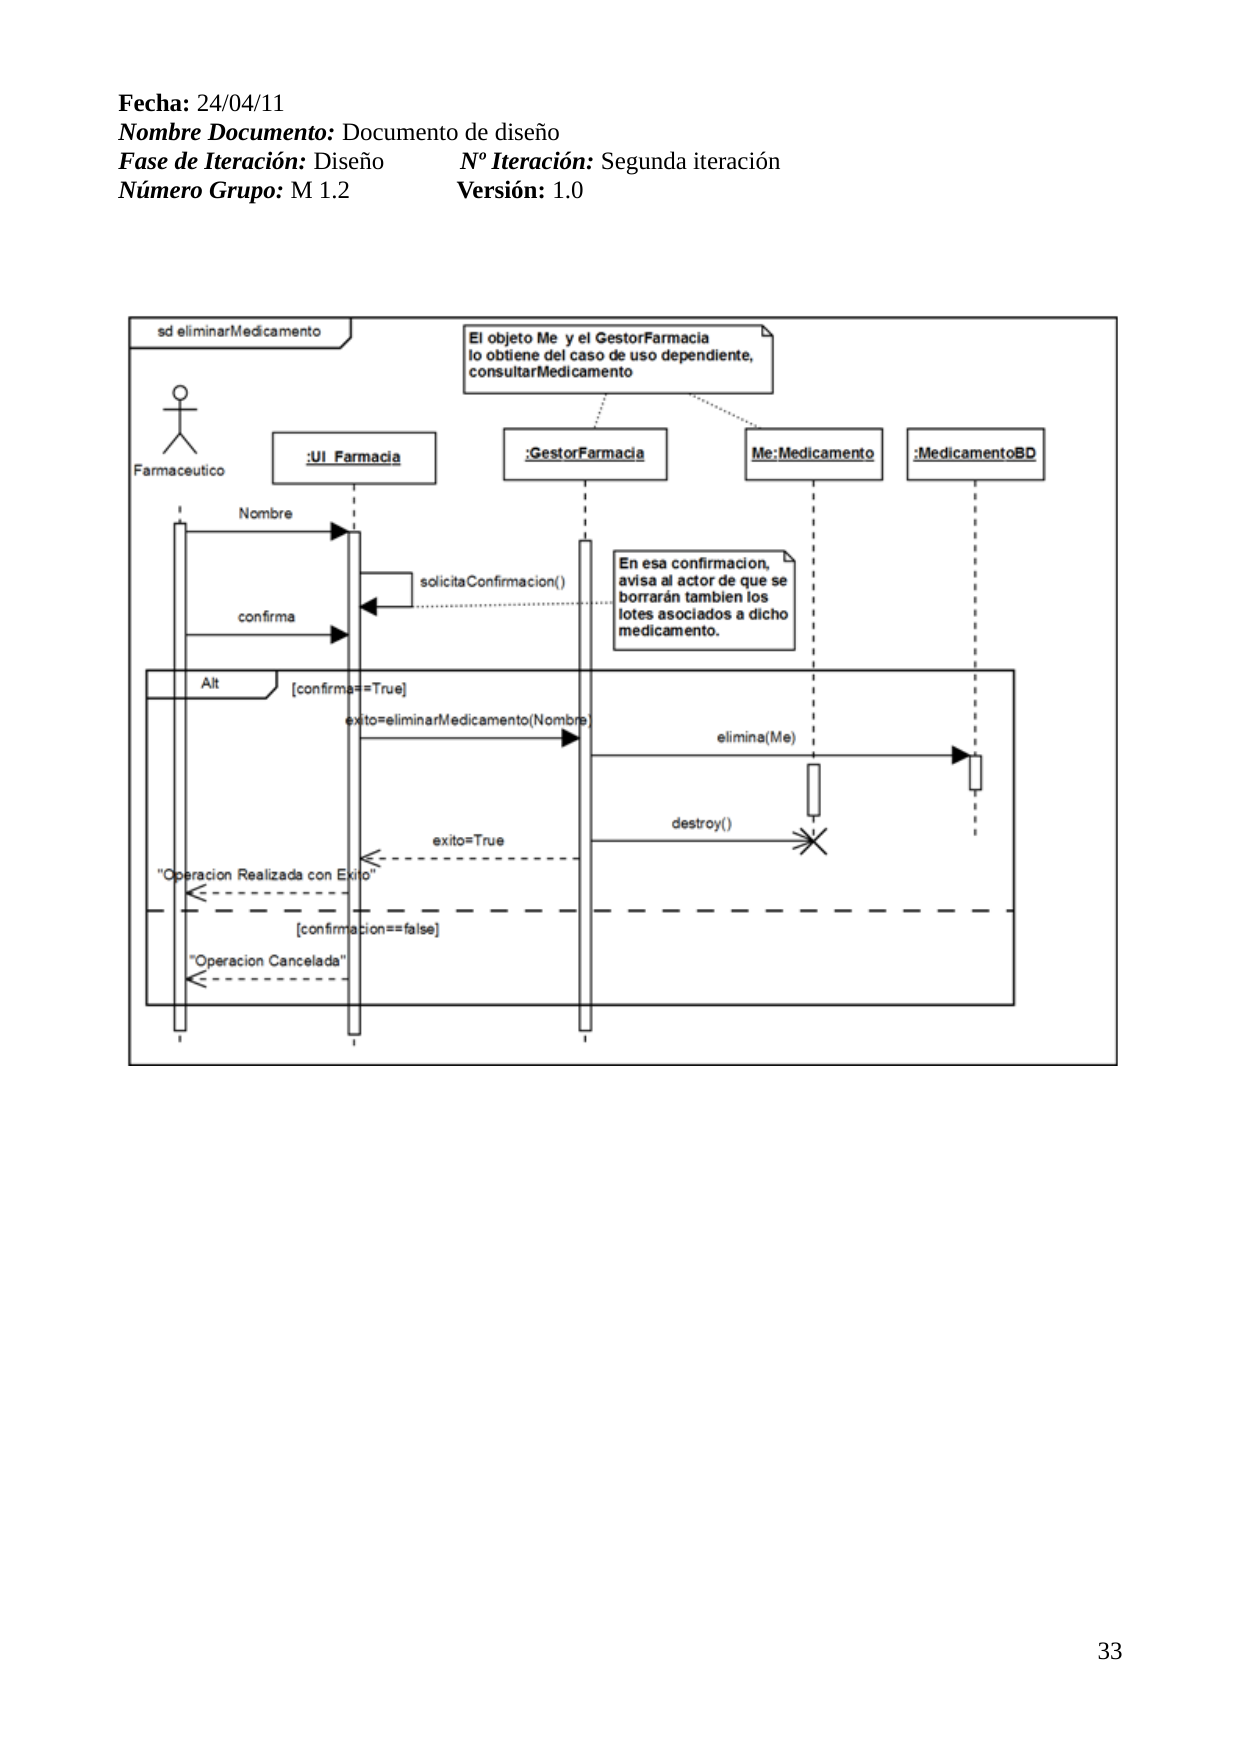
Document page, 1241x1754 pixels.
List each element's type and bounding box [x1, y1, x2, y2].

picture [127, 315, 1118, 1066]
